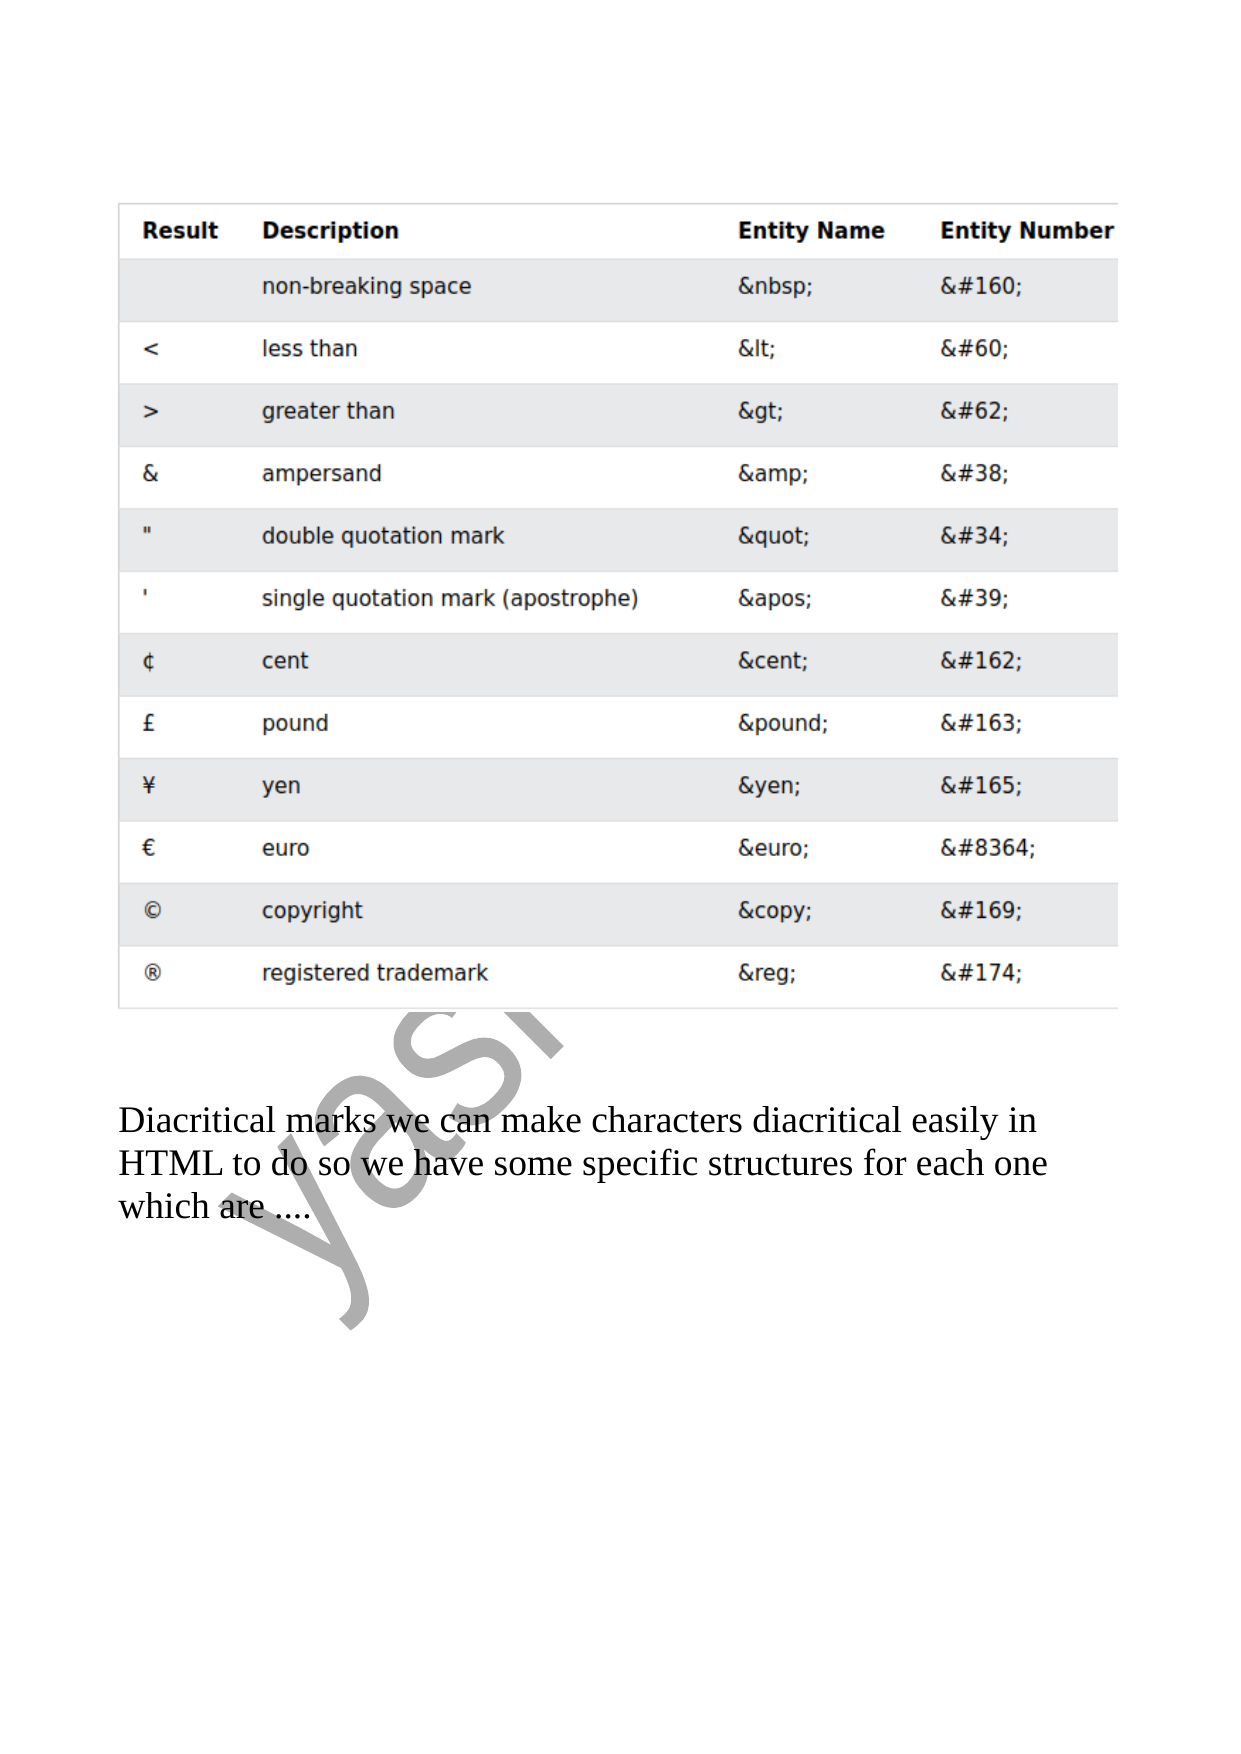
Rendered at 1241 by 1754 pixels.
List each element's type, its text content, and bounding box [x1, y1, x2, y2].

text Diacritical marks we can make characters diacritical easily in HTML to do so we have some specific structures for each one which are .... [118, 1097, 1122, 1227]
picture [114, 199, 1119, 1012]
